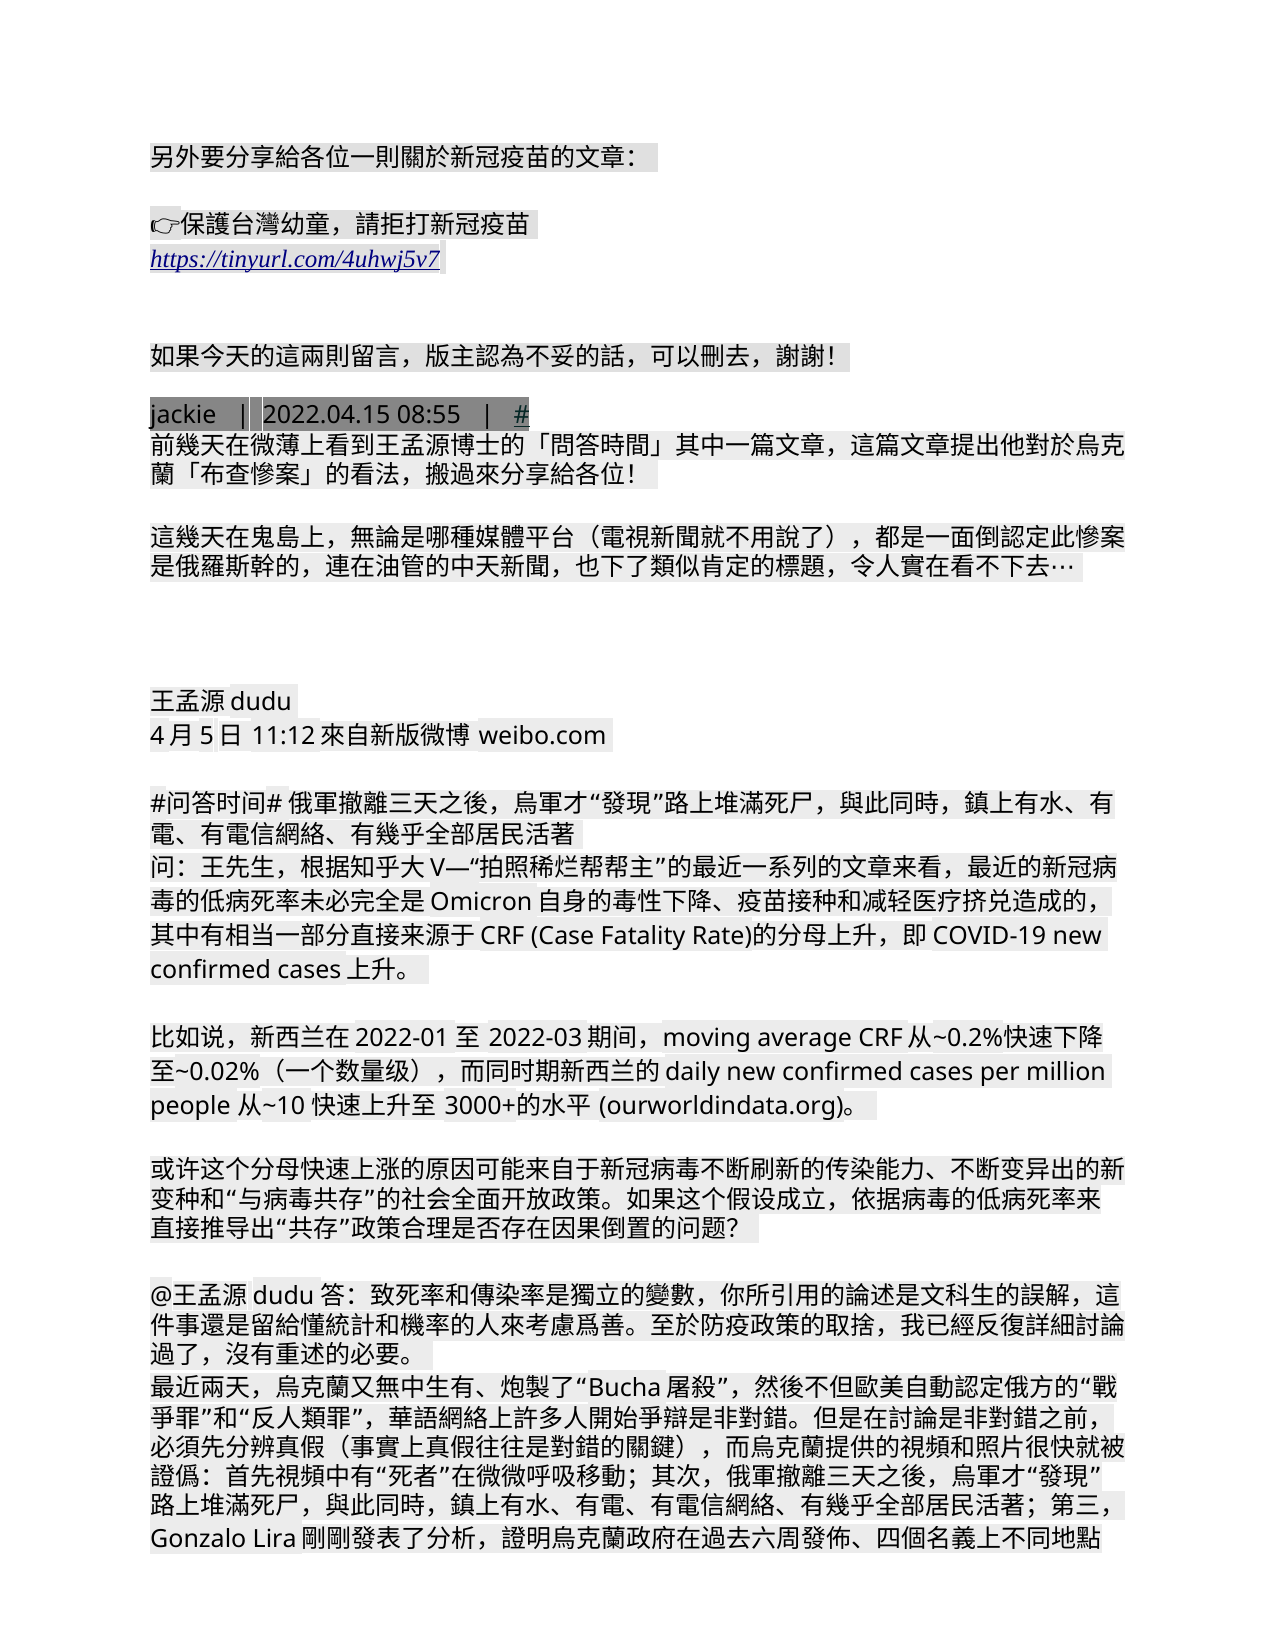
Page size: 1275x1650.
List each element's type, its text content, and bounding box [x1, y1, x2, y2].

text 前幾天在微薄上看到王孟源博士的「問答時間」其中一篇文章，這篇文章提出他對於烏克蘭「布查慘案」的看法，搬過來分享給各位！ 這幾天在鬼島上，無論是哪種媒體平台（電視新聞就不用說了），都是一面倒認定此慘案是俄羅斯幹的，連在油管的中天新聞，也下了類似肯定的標題，令人實在看不下去⋯ 王孟源dudu 4月5日 11:12來自新版微博 weibo.com #问答时间# 俄軍撤離三天之後，烏軍才“發現”路上堆滿死尸，與此同時，鎮上有水、有電、有電信網絡、有幾乎全部居民活著 问：王先生，根据知乎大V—“拍照稀烂帮帮主”的最近一系列的文章来看，最近的新冠病毒的低病死率未必完全是Omicron自身的毒性下降、疫苗接种和减轻医疗挤兑造成的，其中有相当一部分直接来源于CRF (Case Fatality Rate)的分母上升，即COVID-19 new confirmed cases上升。 比如说，新西兰在2022-01 至 2022-03期间，moving average CRF从~0.2%快速下降至~0.02%（一个数量级），而同时期新西兰的daily new confirmed cases per million people 从~10 快速上升至 3000+的水平 (ourworldindata.org)。 或许这个分母快速上涨的原因可能来自于新冠病毒不断刷新的传染能力、不断变异出的新变种和“与病毒共存”的社会全面开放政策。如果这个假设成立，依据病毒的低病死率来直接推导出“共存”政策合理是否存在因果倒置的问题？ @王孟源dudu 答：致死率和傳染率是獨立的變數，你所引用的論述是文科生的誤解，這件事還是留給懂統計和機率的人來考慮爲善。至於防疫政策的取捨，我已經反復詳細討論過了，沒有重述的必要。 最近兩天，烏克蘭又無中生有、炮製了“Bucha屠殺”，然後不但歐美自動認定俄方的“戰爭罪”和“反人類罪”，華語網絡上許多人開始爭辯是非對錯。但是在討論是非對錯之前，必須先分辨真假（事實上真假往往是對錯的關鍵），而烏克蘭提供的視頻和照片很快就被證僞：首先視頻中有“死者”在微微呼吸移動；其次，俄軍撤離三天之後，烏軍才“發現”路上堆滿死尸，與此同時，鎮上有水、有電、有電信網絡、有幾乎全部居民活著；第三，Gonzalo Lira剛剛發表了分析，證明烏克蘭政府在過去六周發佈、四個名義上不同地點的“民宅被毀暴行“視頻，其實是同一個建築從不同角度加上臨時改裝而拍攝的，這樣已知有系統撒謊造假的消息來源能相信嗎？ 當然一般人沒有能力和時間去搜索這些反面證據，但即使是完全無知的人，也可以通過邏輯思辨，獨立考慮“Bucha屠殺”的可信性。這裏最基本的思路，在於做這個屠殺對俄方有什麽好處？如果沒有好處，他們有沒有這個傳統習慣？相對的，假造這個屠殺對烏方有沒有好處？有沒有這類慣例？連這種簡單考慮都沒有能力做的人，完全沒有資格在公共論壇做評論。當然提升一個Metalevel來看，正因爲普羅大衆太笨，所以自然不知道自己有多笨（反之，知道自己笨的人，反而已經遠超群衆的平均程度；參見前文《爲什麽事實與邏輯對群衆無效》中有關Dunning-Kruger曲綫的討論）；然而這個機制正是昂撒謊言帝國幾百年成功運作的客觀基礎，是危害當前人類社會最緊急、最關鍵的頭號問題，所以即使必須逆天（指人類愚蠢的天性）而爲，有理智的少數人依舊得要努力闢謠，並且鼓勵沒有能力獨立做邏輯分析的人盡可能虛心閉嘴。畢竟每一個浮面、錯誤的公共論述，都是為壞人開闢危害公益的空間，昂撒體制下的所謂“言論自由”，正是爲了讓謊話、傻話充斥，你以爲他們對實話和智慧有興趣嗎？進一步總結，這些沒有專業能力，卻拼命語出驚人的網紅大V，其實都是爲了一點小小的私利（包括金錢和虛榮），而損害國家社會的公益；受過本博客教育的讀者，實在不應該受這些歪論所迷惑。 王孟源 於 2022/04/05 07:00回覆 題外話： ───────────────────────── 如果依照陳真先生所描繪的某位小姐的情形，我猜想她可能常看類似陳文茜這類人的節目、龍應台這類人的文章及書籍，我只是依照陳真先生所敘述的邏輯及脈絡，所作的推論罷了！ 因為陳、龍兩人之流的言論及文章，很符合陳真先生所謂的「各打五十大板主義」的屬性⋯：錯中有對，對中有錯，但是對卻對的很陰陽怪氣，不知所云、自以為是、毫無邏輯性，而錯則是錯的很離譜，也就是黑白顛倒、張冠李戴。 前陣子陳文茜有一個節目就是說到關於烏克蘭議題的節目（有提到一位記者在烏東地區所拍攝的紀錄片），節目中把好幾年前美帝對烏克蘭所發動的政變，說成是俄羅斯幹的、是俄藉由亞速營來暴力政變推翻當時的合法總統⋯！？（我是跳著聽的，聽到這就不想再聽下去了！）如果一丁點都不了解烏克蘭局勢及歷史脈絡的人，很可能看到或聽到陳的這一段敘述就輕信、信以為真，我卻是無意中聽到她說的這一段腦殘至極的謊言，當下就覺得太鬼扯淡了，把美國幹的事情，轉嫁給俄羅斯，會不會太離譜了？陳是不是把觀眾當白痴耍？到此我就根本聽不下去了⋯ 雖然我沒有親眼看到某位小姐的留言，只能據以側面如此推斷。 [150, 431, 1125, 1554]
text 另外要分享給各位一則關於新冠疫苗的文章： 👉保護台灣幼童，請拒打新冠疫苗 https://tinyurl.com/4uhwj5v7 如果今天的這兩則留言，版主認為不妥的話，可以刪去，謝謝！ [150, 75, 1125, 372]
text jackie | 2022.04.15 08:55 | # [150, 397, 1125, 431]
